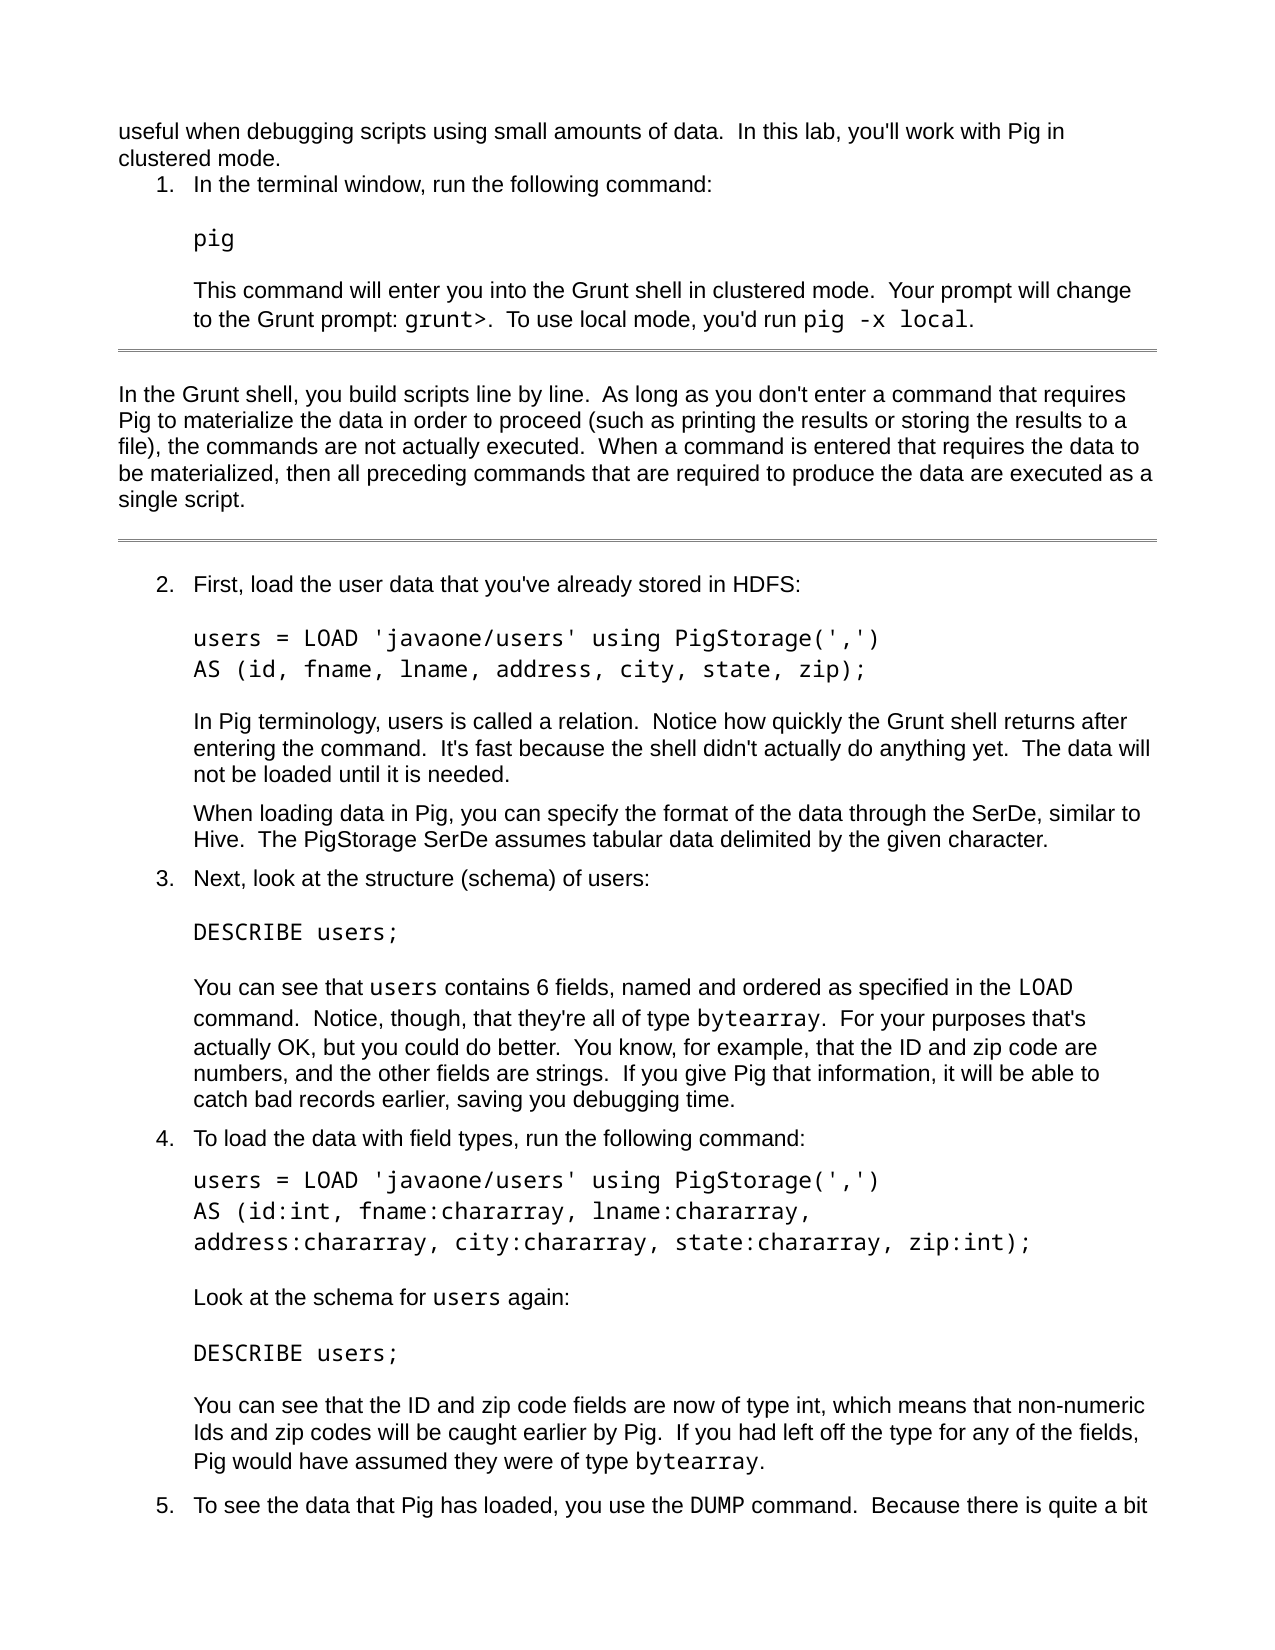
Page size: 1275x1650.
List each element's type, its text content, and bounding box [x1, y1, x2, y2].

list users = LOAD 'javaone/users' using PigStorage(',') AS (id, fname, lname, address, city, state, zip); [156, 622, 1157, 684]
list In Pig terminology, users is called a relation. Notice how quickly the Grunt shell returns after entering the command. It's fast because the shell didn't actually do anything yet. The data will not be loaded until it is needed. [156, 708, 1157, 787]
list This command will enter you into the Grunt shell in clustered mode. Your prompt will change to the Grunt prompt: grunt>. To use local mode, you'd run pig -x local. [156, 277, 1157, 334]
list Look at the schema for users again: [156, 1281, 1157, 1312]
text In the Grunt shell, you build scripts line by line. As long as you don't enter a command that requires Pig to materialize the data in order to proceed (such as printing the results or storing the results to a file), the commands are not actually executed. When a command is entered that requires the data to be materialized, then all preceding commands that are required to produce the data are executed as a single script. [118, 381, 1157, 512]
list Next, look at the structure (schema) of users: [156, 865, 1157, 891]
list To load the data with field types, run the following command: [156, 1125, 1157, 1152]
list pig [156, 222, 1157, 253]
list In the terminal window, run the following command: [156, 171, 1157, 197]
list DESCRIBE users; [156, 1337, 1157, 1368]
list You can see that users contains 6 fields, named and ordered as specified in the LOAD command. Notice, though, that they're all of type bytearray. For your purposes that's actually OK, but you could do better. You know, for example, that the ID and zip code are numbers, and the other fields are strings. If you give Pig that information, it will be able to catch bad records earlier, saving you debugging time. [156, 971, 1157, 1113]
list You can see that the ID and zip code fields are now of type int, which means that non-numeric Ids and zip codes will be caught earlier by Pig. If you had left off the type for any of the fields, Pig would have assumed they were of type bytearray. [156, 1392, 1157, 1476]
list DESCRIBE users; [156, 916, 1157, 947]
list users = LOAD 'javaone/users' using PigStorage(',') AS (id:int, fname:chararray, lname:chararray, address:chararray, city:chararray, state:chararray, zip:int); [156, 1163, 1157, 1257]
list First, load the user data that you've already stored in HDFS: [156, 571, 1157, 597]
text useful when debugging scripts using small amounts of data. In this lab, you'll work with Pig in clustered mode. [118, 118, 1157, 171]
list To see the data that Pig has loaded, you use the DUMP command. Because there is quite a bit [156, 1489, 1157, 1520]
list When loading data in Pig, you can specify the format of the data through the SerDe, similar to Hive. The PigStorage SerDe assumes tabular data delimited by the given character. [156, 800, 1157, 853]
